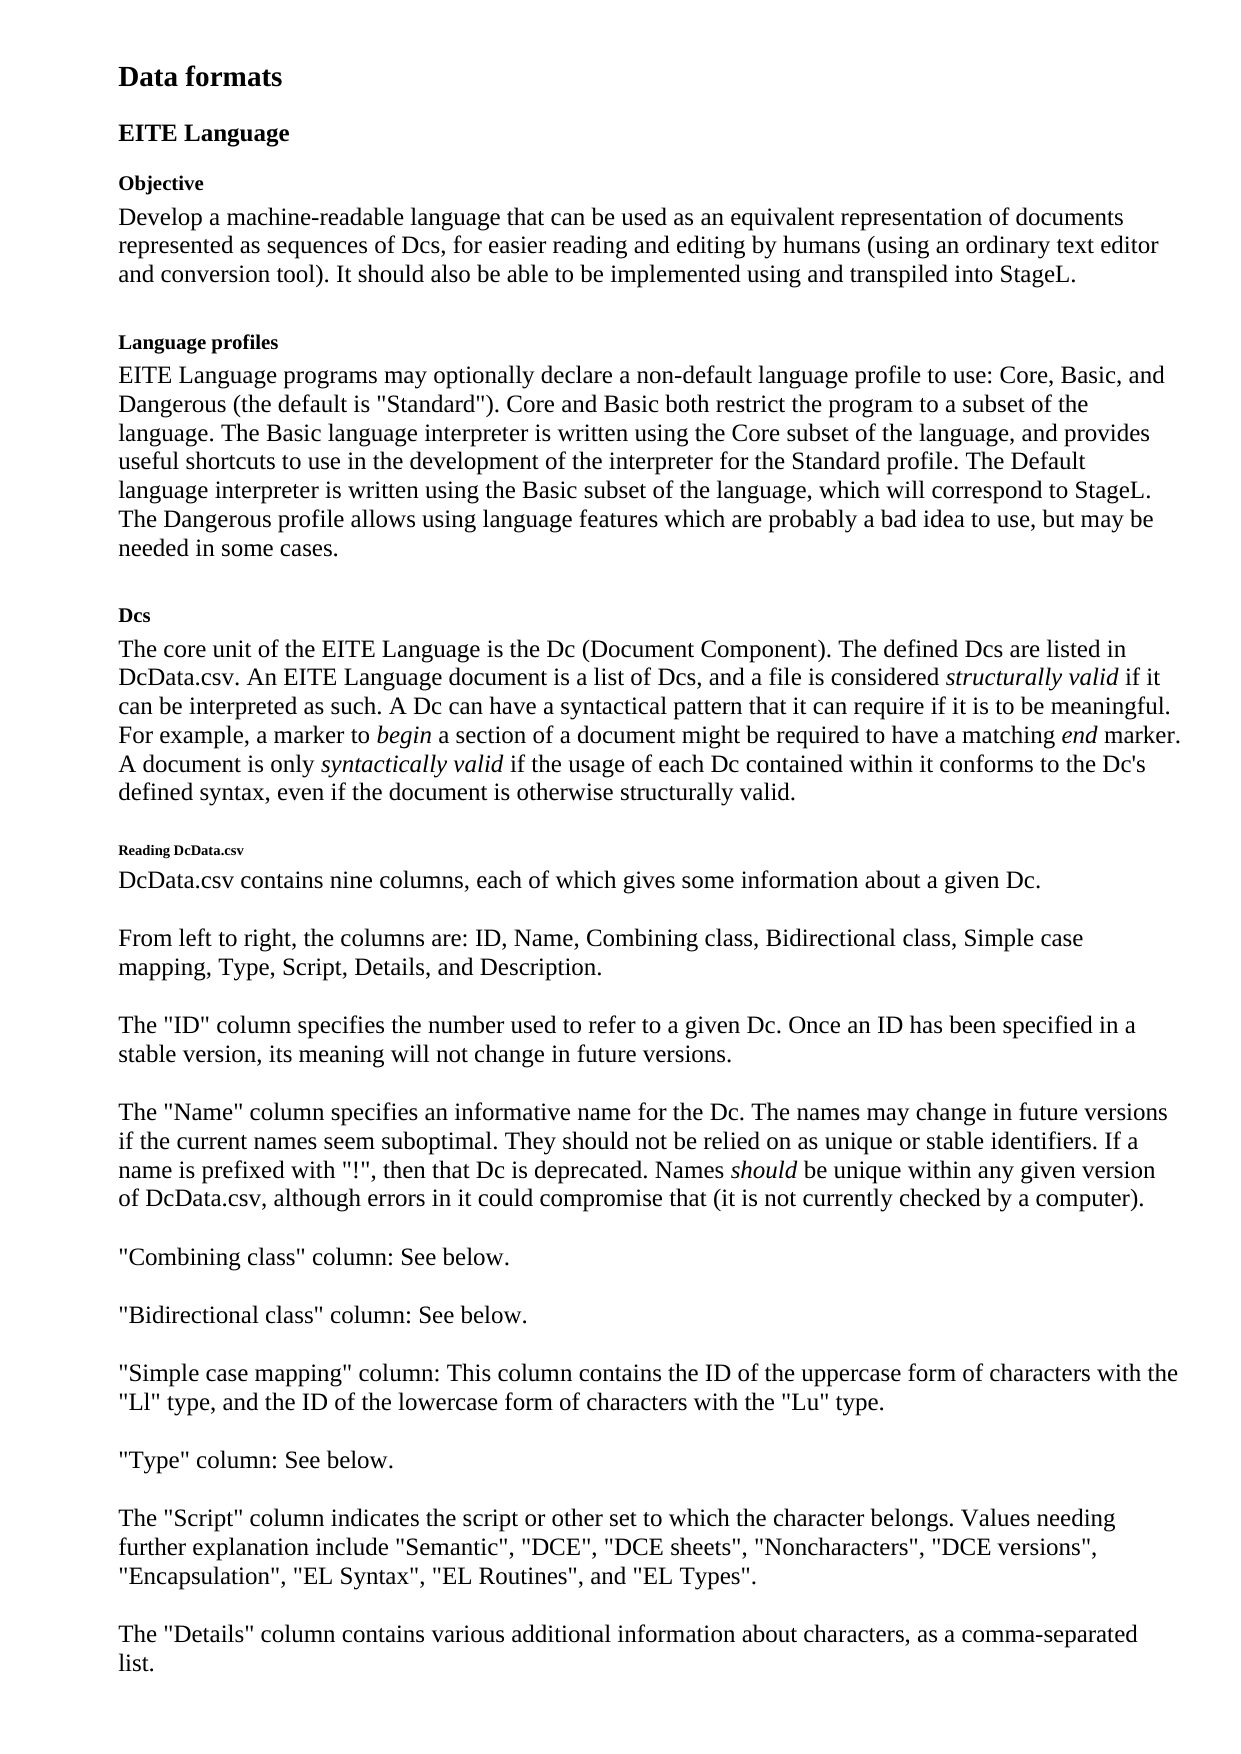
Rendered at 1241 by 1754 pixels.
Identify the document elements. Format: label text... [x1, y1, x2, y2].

text Develop a machine-readable language that can be used as an equivalent representation of documents represented as sequences of Dcs, for easier reading and editing by humans (using an ordinary text editor and conversion tool). It should also be able to be implemented using and transpiled into StageL. [118, 202, 1181, 288]
text "Bidirectional class" column: See below. [118, 1300, 1181, 1329]
text The "Details" column contains various additional information about characters, as a comma-separated list. [118, 1619, 1181, 1677]
text The core unit of the EITE Language is the Dc (Document Component). The defined Dcs are listed in DcData.csv. An EITE Language document is a list of Dcs, and a file is considered structurally valid if it can be interpreted as such. A Dc can have a syntactical pattern that it can require if it is to be meaningful. For example, a marker to begin a section of a document might be required to have a matching end marker. A document is only syntactically valid if the usage of each Dc contained within it conforms to the Dc's defined syntax, even if the document is otherwise structurally valid. [118, 634, 1181, 806]
text The "ID" column specifies the number used to refer to a given Dc. Once an ID has been specified in a stable version, its meaning will not change in future versions. [118, 1010, 1181, 1068]
text DcData.csv contains nine columns, each of which gives some information about a given Dc. [118, 865, 1181, 894]
text "Combining class" column: See below. [118, 1242, 1181, 1270]
subtitle Dcs [118, 603, 1181, 627]
subtitle Objective [118, 171, 1181, 195]
subtitle Reading DcData.csv [118, 842, 1181, 859]
text EITE Language programs may optionally declare a non-default language profile to use: Core, Basic, and Dangerous (the default is "Standard"). Core and Basic both restrict the program to a subset of the language. The Basic language interpreter is written using the Core subset of the language, and provides useful shortcuts to use in the development of the interpreter for the Standard profile. The Default language interpreter is written using the Basic subset of the language, which will correspond to StageL. The Dangerous profile allows using language features which are probably a bad idea to use, but may be needed in some cases. [118, 360, 1181, 561]
text "Simple case mapping" column: This column contains the ID of the uppercase form of characters with the "Ll" type, and the ID of the lowercase form of characters with the "Lu" type. [118, 1358, 1181, 1416]
subtitle Language profiles [118, 330, 1181, 354]
text From left to right, the columns are: ID, Name, Combining class, Bidirectional class, Simple case mapping, Type, Script, Details, and Description. [118, 923, 1181, 981]
text "Type" column: See below. [118, 1445, 1181, 1474]
text The "Script" column indicates the script or other set to which the character belongs. Values needing further explanation include "Semantic", "DCE", "DCE sheets", "Noncharacters", "DCE versions", "Encapsulation", "EL Syntax", "EL Routines", and "EL Types". [118, 1503, 1181, 1589]
subtitle EITE Language [118, 118, 1181, 146]
text The "Name" column specifies an informative name for the Dc. The names may change in future versions if the current names seem suboptimal. They should not be relied on as unique or stable identifiers. If a name is prefixed with "!", then that Dc is deprecated. Names should be unique within any given version of DcData.csv, although errors in it could compromise that (it is not currently checked by a computer). [118, 1097, 1181, 1212]
subtitle Data formats [118, 59, 1181, 93]
